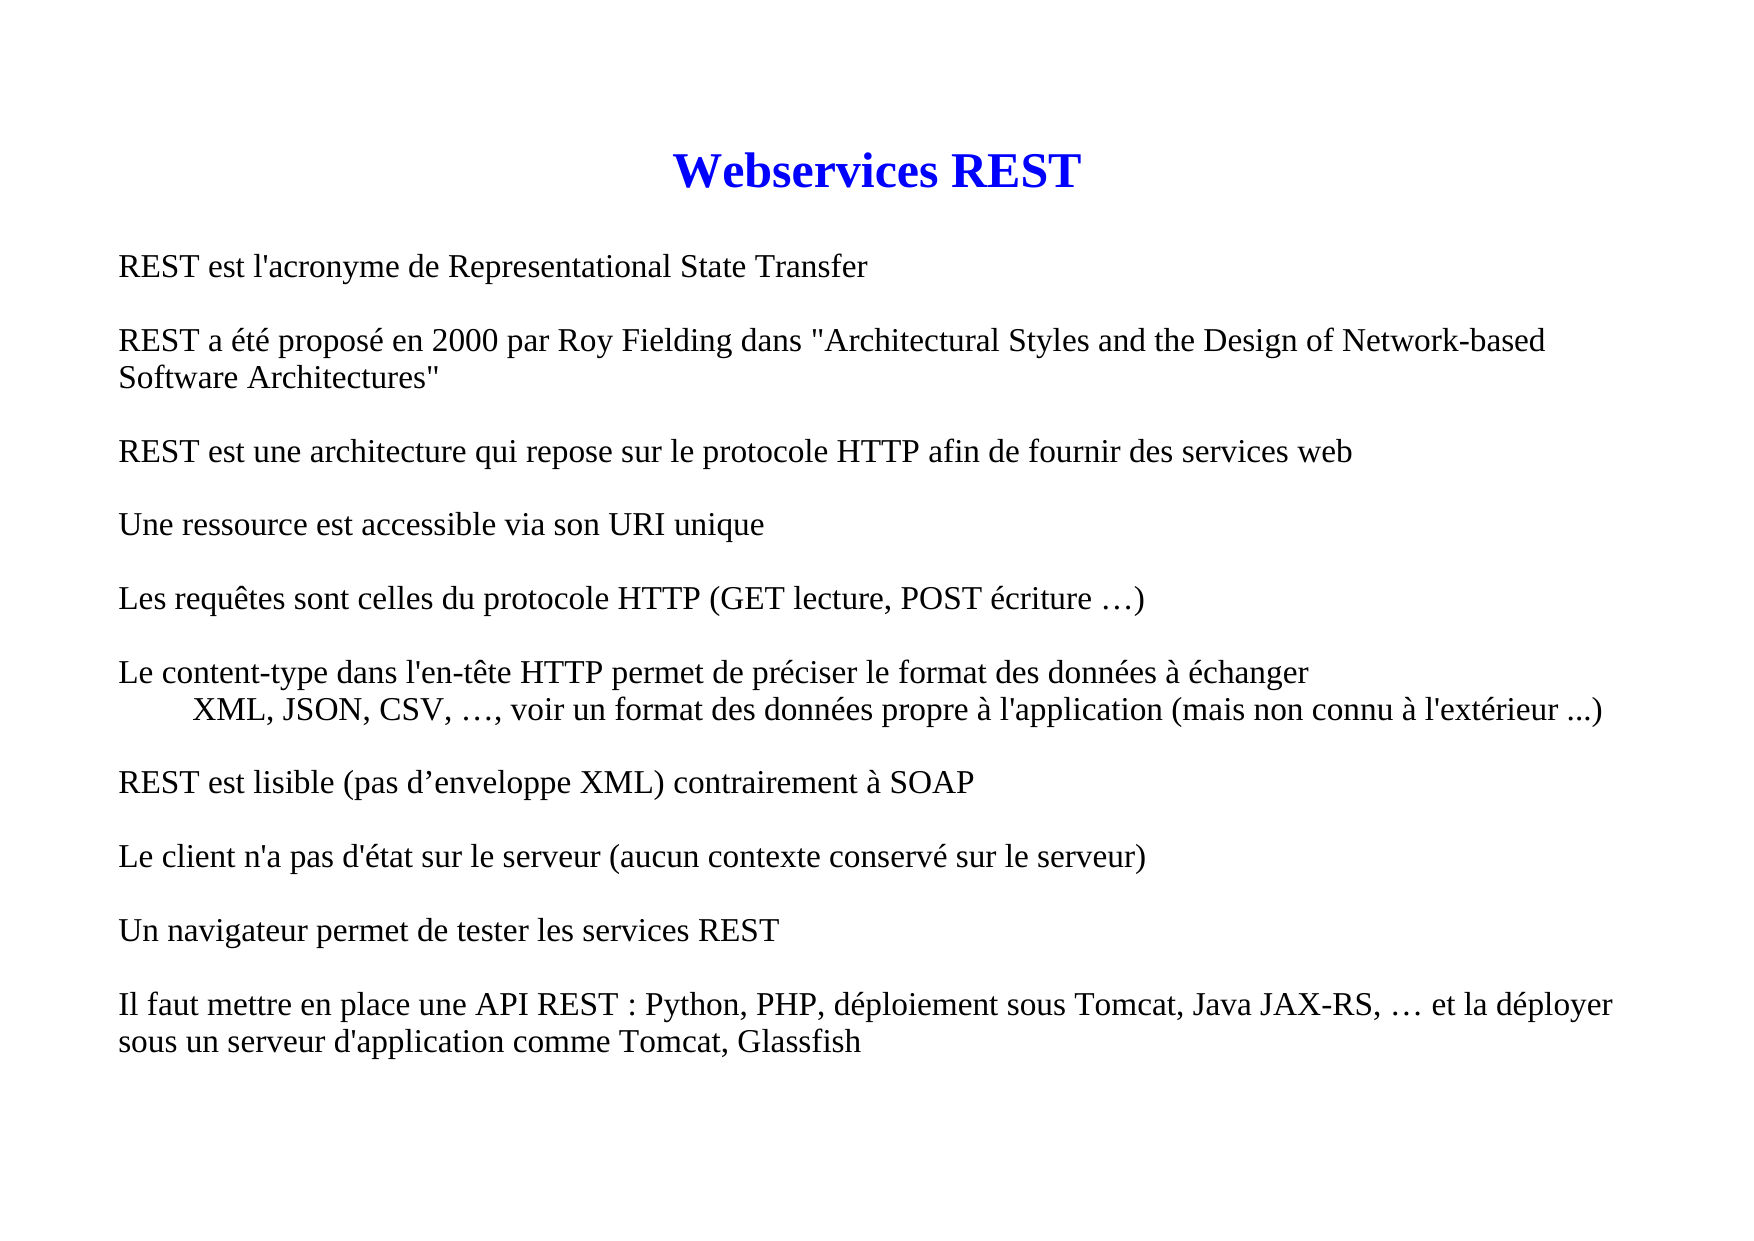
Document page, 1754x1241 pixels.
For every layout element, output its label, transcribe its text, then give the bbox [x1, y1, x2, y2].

text Une ressource est accessible via son URI unique [118, 506, 1636, 543]
text Il faut mettre en place une API REST : Python, PHP, déploiement sous Tomcat, Java JAX-RS, … et la déployer sous un serveur d'application comme Tomcat, Glassfish [118, 985, 1636, 1059]
text Un navigateur permet de tester les services REST [118, 912, 1636, 948]
text REST est l'acronyme de Representational State Transfer [118, 248, 1636, 285]
subtitle Webservices REST [118, 143, 1636, 198]
text REST est une architecture qui repose sur le protocole HTTP afin de fournir des services web [118, 432, 1636, 469]
text Les requêtes sont celles du protocole HTTP (GET lecture, POST écriture …) [118, 580, 1636, 617]
text Le content-type dans l'en-tête HTTP permet de préciser le format des données à échanger [118, 653, 1636, 690]
text REST est lisible (pas d’enveloppe XML) contrairement à SOAP [118, 764, 1636, 801]
text REST a été proposé en 2000 par Roy Fielding dans "Architectural Styles and the Design of Network-based Software Architectures" [118, 322, 1636, 395]
text XML, JSON, CSV, …, voir un format des données propre à l'application (mais non connu à l'extérieur ...) [118, 690, 1636, 727]
text Le client n'a pas d'état sur le serveur (aucun contexte conservé sur le serveur) [118, 838, 1636, 875]
